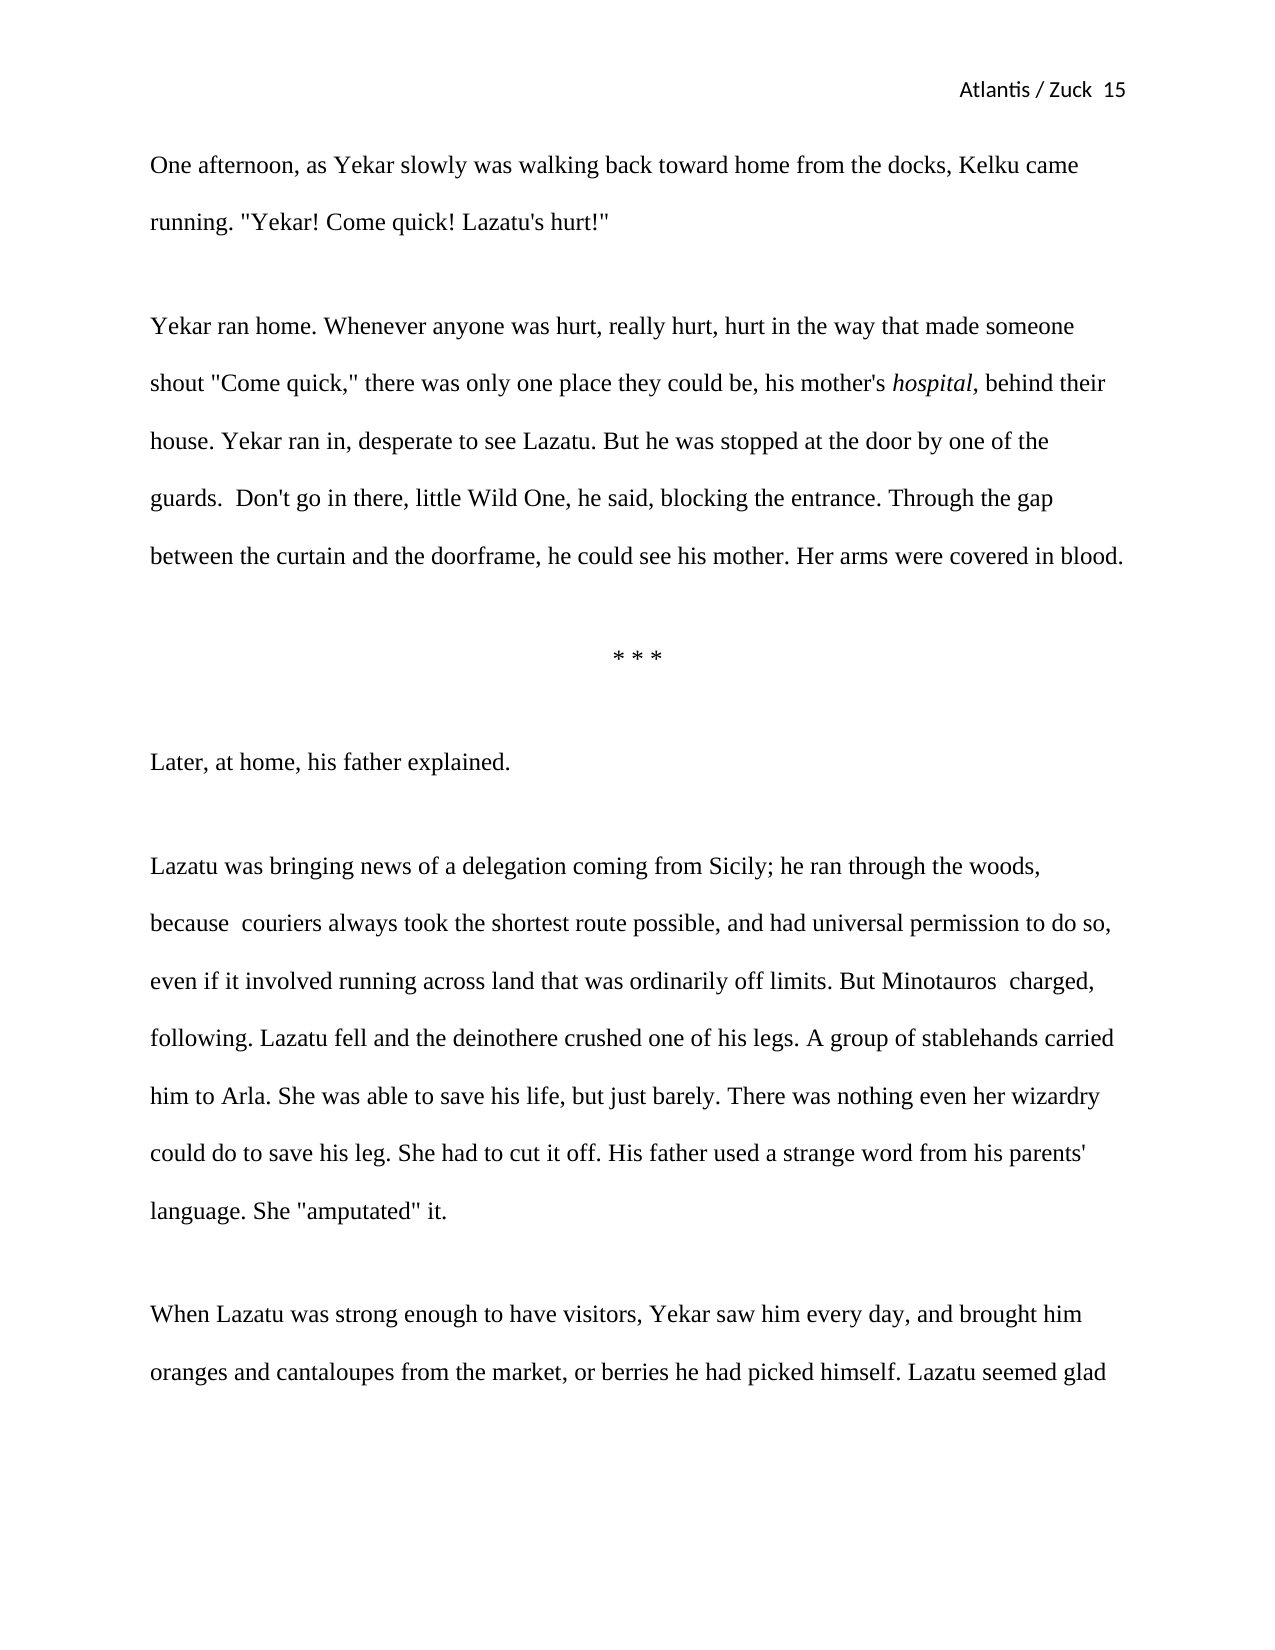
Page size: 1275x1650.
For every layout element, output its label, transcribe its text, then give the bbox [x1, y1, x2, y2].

text One afternoon, as Yekar slowly was walking back toward home from the docks, Kelku came running. "Yekar! Come quick! Lazatu's hurt!" [150, 150, 1125, 236]
text * * * [150, 644, 1125, 673]
text Yekar ran home. Whenever anyone was hurt, really hurt, hurt in the way that made someone shout "Come quick," there was only one place they could be, his mother's hospital, behind their house. Yekar ran in, desperate to see Lazatu. But he was stopped at the door by one of the guards. Don't go in there, little Wild One, he said, blocking the entrance. Through the gap between the curtain and the doorframe, he could see his mother. Her arms were covered in blood. [150, 311, 1125, 569]
text Lazatu was bringing news of a delegation coming from Sicily; he ran through the woods, because couriers always took the shortest route possible, and had universal permission to do so, even if it involved running across land that was ordinarily off limits. But Minotauros charged, following. Lazatu fell and the deinothere crushed one of his legs. A group of stablehands carried him to Arla. She was able to save his life, but just barely. There was nothing even her wizardry could do to save his leg. She had to cut it off. His father used a strange word from his parents' language. She "amputated" it. [150, 851, 1125, 1224]
text Later, at home, his father explained. [150, 747, 1125, 776]
text When Lazatu was strong enough to have visitors, Yekar saw him every day, and brought him oranges and cantaloupes from the market, or berries he had picked himself. Lazatu seemed glad [150, 1299, 1125, 1385]
